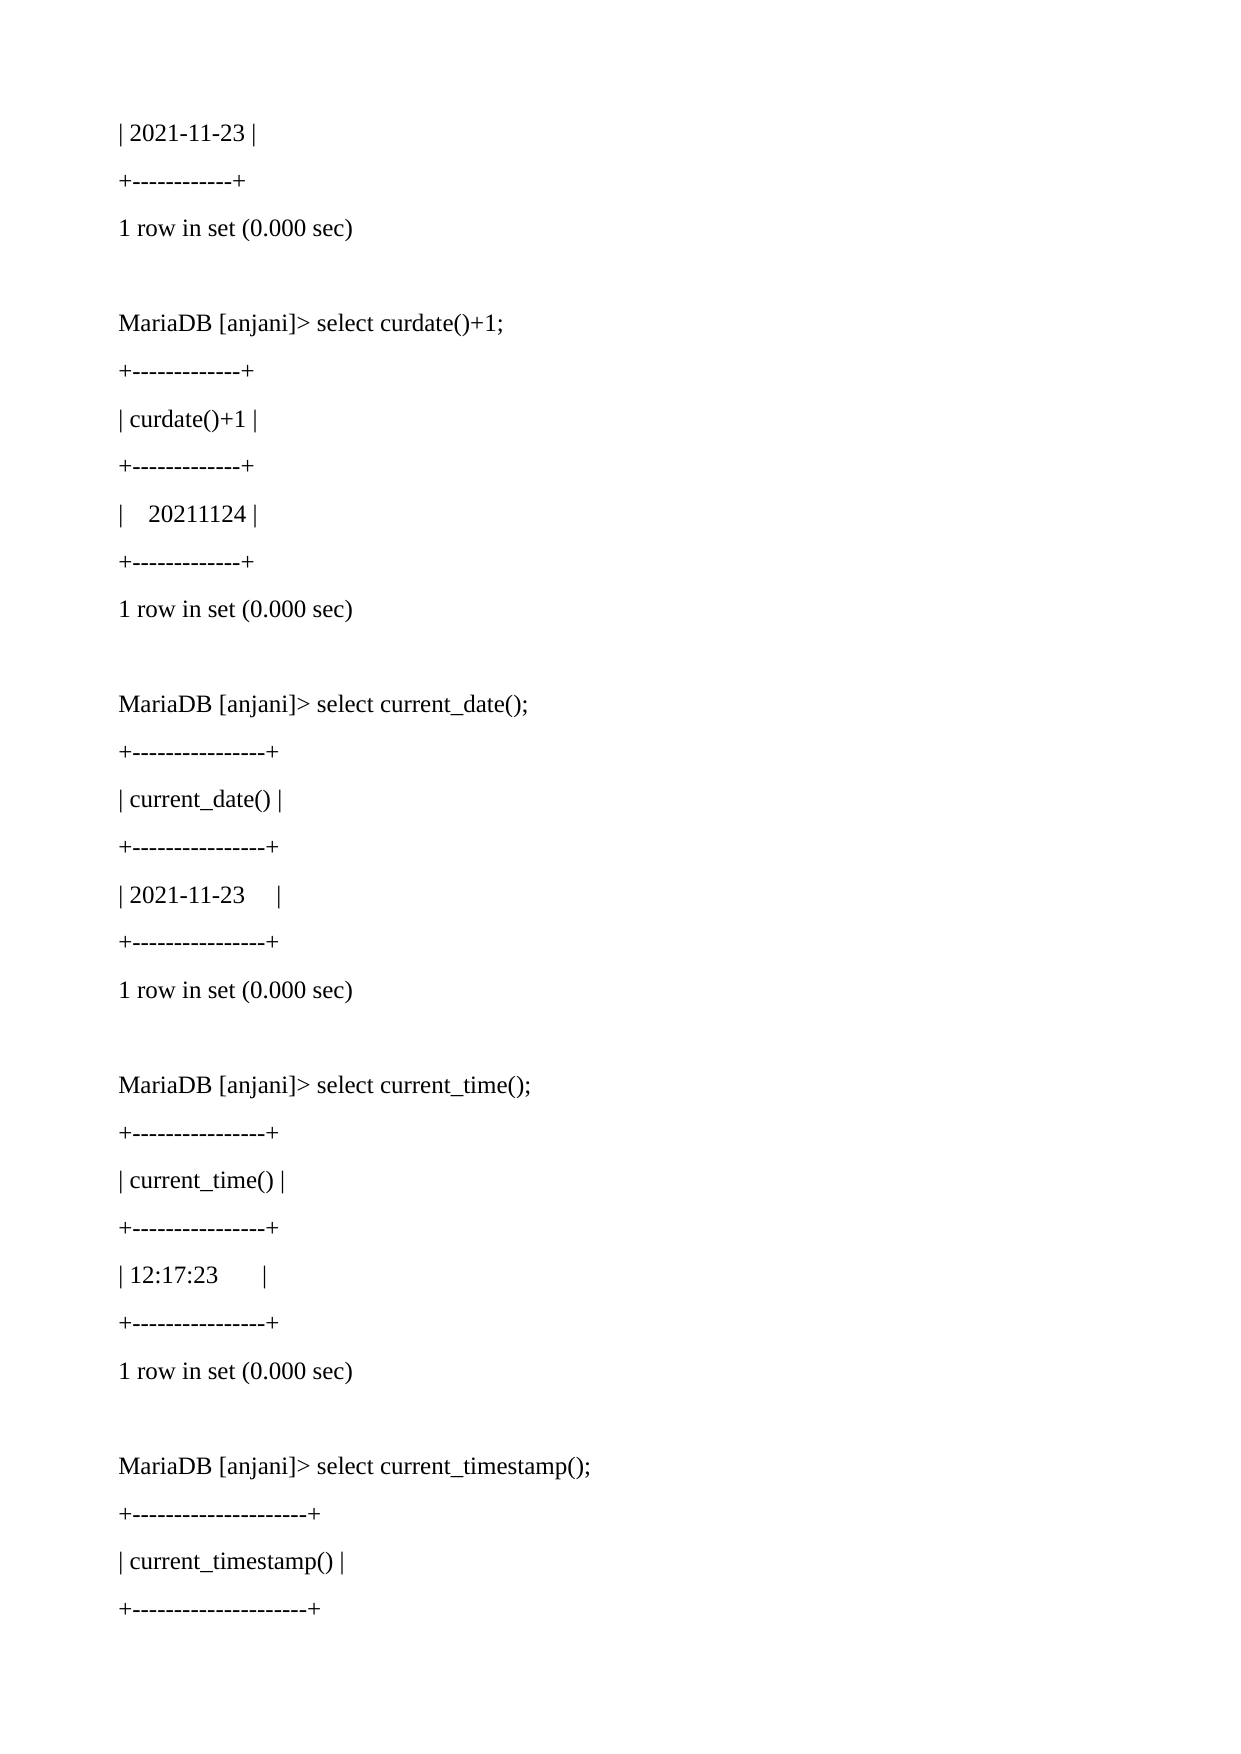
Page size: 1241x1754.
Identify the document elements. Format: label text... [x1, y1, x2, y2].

text 1 row in set (0.000 sec) [118, 975, 1122, 1004]
text | current_timestamp() | [118, 1546, 1122, 1575]
text MariaDB [anjani]> select curdate()+1; [118, 308, 1122, 337]
text +----------------+ [118, 1213, 1122, 1242]
text +----------------+ [118, 1118, 1122, 1147]
text +----------------+ [118, 737, 1122, 766]
text | 12:17:23 | [118, 1261, 1122, 1289]
text | 20211124 | [118, 499, 1122, 528]
text 1 row in set (0.000 sec) [118, 594, 1122, 623]
text +----------------+ [118, 927, 1122, 956]
text +------------+ [118, 166, 1122, 194]
text MariaDB [anjani]> select current_timestamp(); [118, 1451, 1122, 1480]
text | 2021-11-23 | [118, 880, 1122, 908]
text +-------------+ [118, 451, 1122, 480]
text MariaDB [anjani]> select current_date(); [118, 689, 1122, 718]
text 1 row in set (0.000 sec) [118, 1356, 1122, 1384]
text +-------------+ [118, 356, 1122, 385]
text | current_time() | [118, 1165, 1122, 1194]
text 1 row in set (0.000 sec) [118, 213, 1122, 242]
text +----------------+ [118, 832, 1122, 861]
text | 2021-11-23 | [118, 118, 1122, 147]
text | current_date() | [118, 784, 1122, 813]
text +---------------------+ [118, 1594, 1122, 1623]
text +----------------+ [118, 1308, 1122, 1337]
text +-------------+ [118, 547, 1122, 575]
text | curdate()+1 | [118, 404, 1122, 432]
text MariaDB [anjani]> select current_time(); [118, 1070, 1122, 1099]
text +---------------------+ [118, 1499, 1122, 1527]
